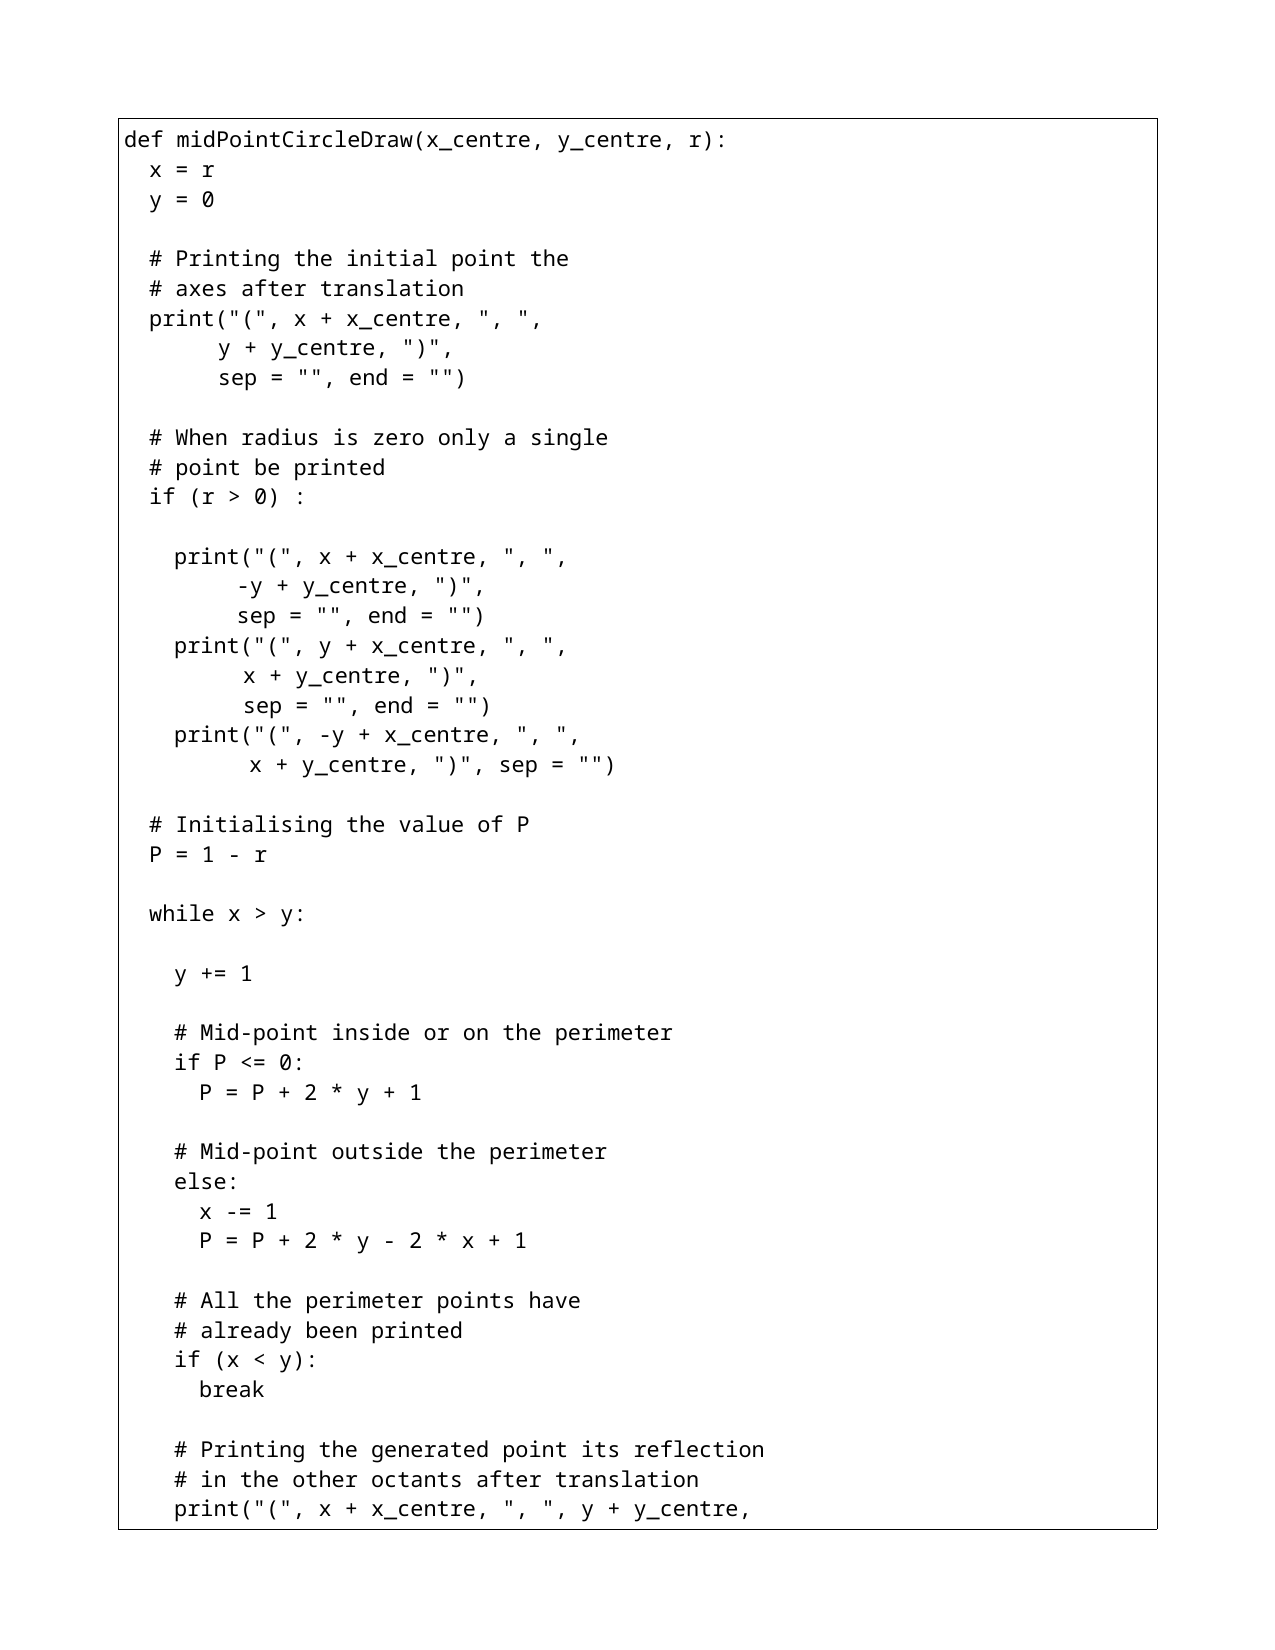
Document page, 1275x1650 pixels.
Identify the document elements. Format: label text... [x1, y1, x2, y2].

table_cell def midPointCircleDraw(x_centre, y_centre, r): x = r y = 0 # Printing the initial point the # axes after translation print("(", x + x_centre, ", ", y + y_centre, ")", sep = "", end = "") # When radius is zero only a single # point be printed if (r > 0) : print("(", x + x_centre, ", ", -y + y_centre, ")", sep = "", end = "") print("(", y + x_centre, ", ", x + y_centre, ")", sep = "", end = "") print("(", -y + x_centre, ", ", x + y_centre, ")", sep = "") # Initialising the value of P P = 1 - r while x > y: y += 1 # Mid-point inside or on the perimeter if P <= 0: P = P + 2 * y + 1 # Mid-point outside the perimeter else: x -= 1 P = P + 2 * y - 2 * x + 1 # All the perimeter points have # already been printed if (x < y): break # Printing the generated point its reflection # in the other octants after translation print("(", x + x_centre, ", ", y + y_centre, [119, 119, 1157, 1529]
